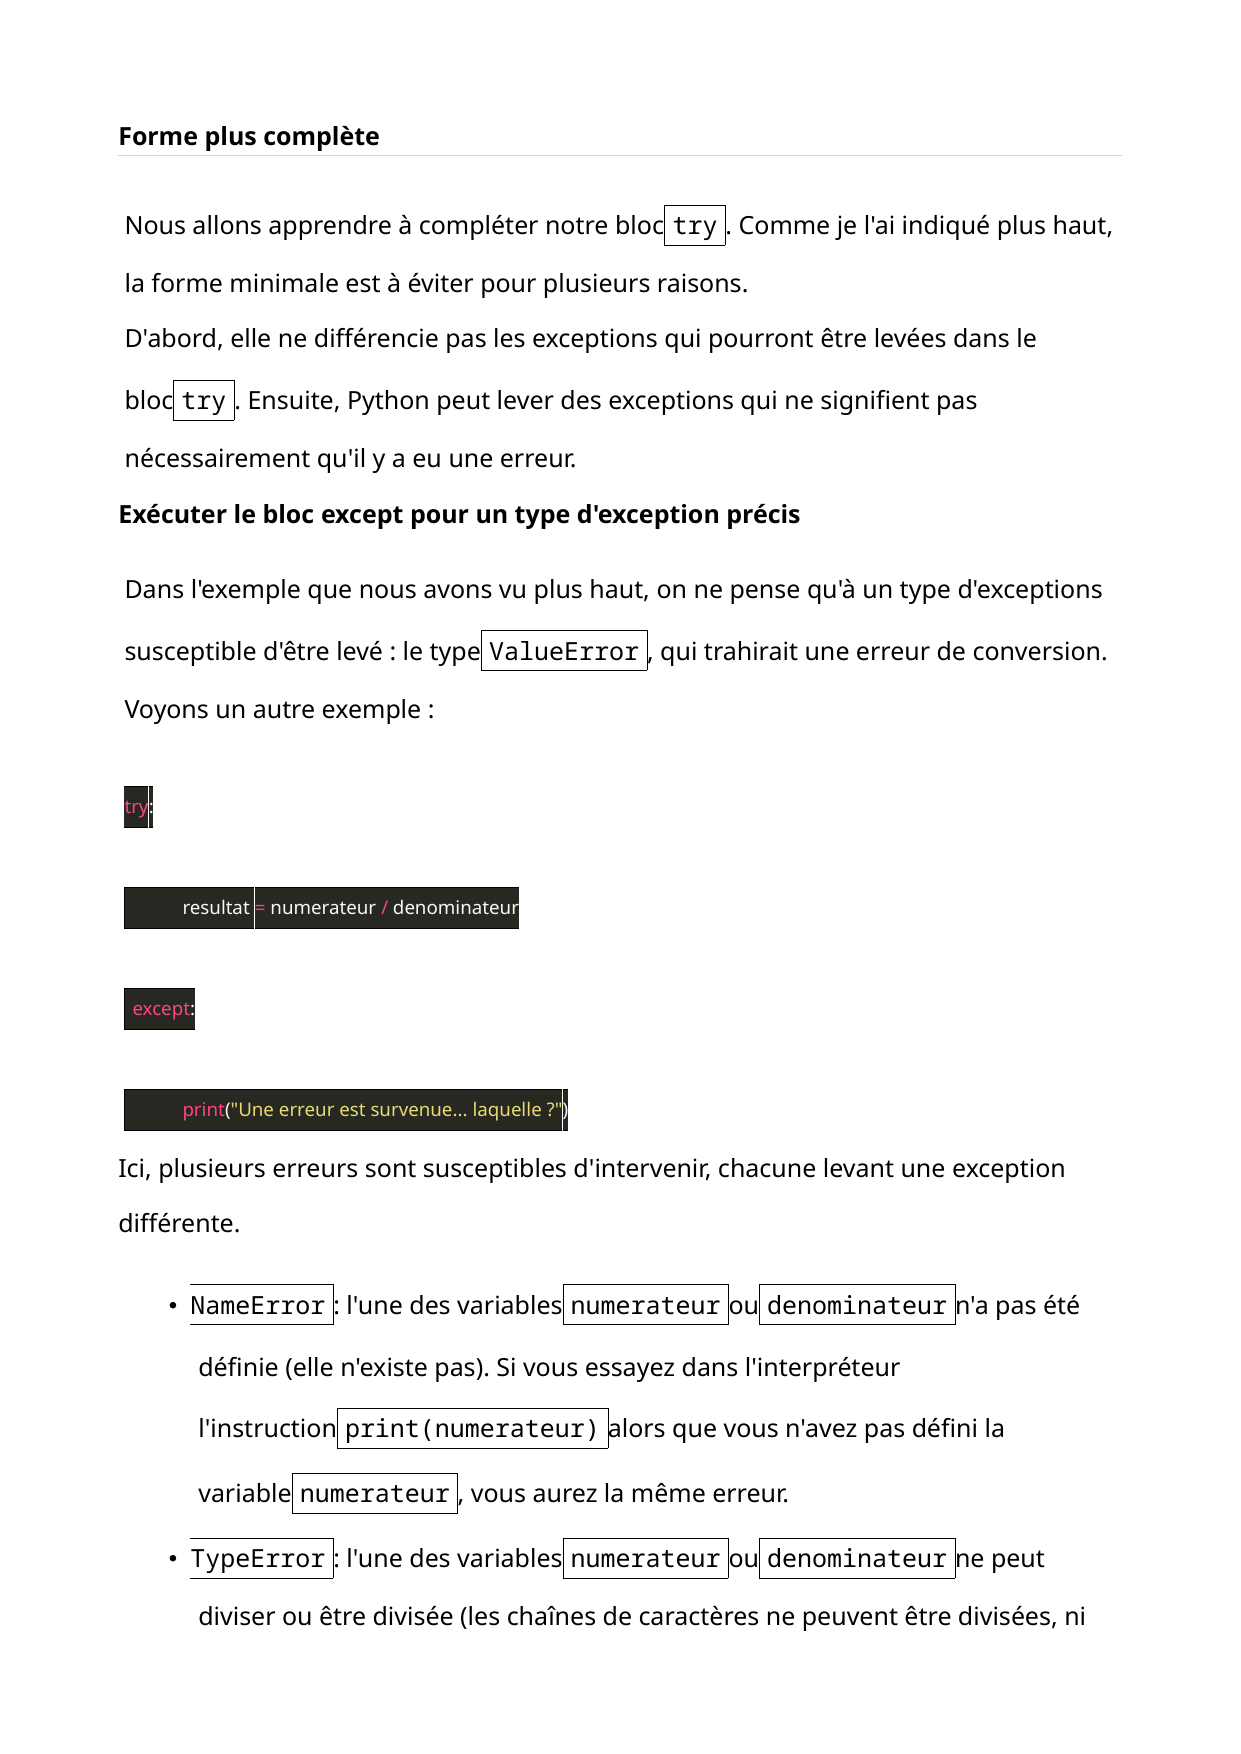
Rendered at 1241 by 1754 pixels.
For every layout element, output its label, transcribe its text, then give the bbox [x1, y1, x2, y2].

text Nous allons apprendre à compléter notre bloctry. Comme je l'ai indiqué plus haut, la forme minimale est à éviter pour plusieurs raisons. [124, 205, 1116, 300]
list NameError: l'une des variablesnumerateuroudenominateurn'a pas été définie (elle n'existe pas). Si vous essayez dans l'interpréteur l'instructionprint(numerateur)alors que vous n'avez pas défini la variablenumerateur, vous aurez la même erreur. [168, 1284, 1116, 1513]
list TypeError: l'une des variablesnumerateuroudenominateurne peut diviser ou être divisée (les chaînes de caractères ne peuvent être divisées, ni [168, 1538, 1116, 1633]
text D'abord, elle ne différencie pas les exceptions qui pourront être levées dans le bloctry. Ensuite, Python peut lever des exceptions qui ne signifient pas nécessairement qu'il y a eu une erreur. [124, 321, 1116, 475]
text Ici, plusieurs erreurs sont susceptibles d'intervenir, chacune levant une exception différente. [118, 1151, 1122, 1240]
subtitle Exécuter le bloc except pour un type d'exception précis [118, 496, 1122, 530]
text Dans l'exemple que nous avons vu plus haut, on ne pense qu'à un type d'exceptions susceptible d'être levé : le typeValueError, qui trahirait une erreur de conversion. Voyons un autre exemple : [124, 571, 1116, 726]
text try: [124, 786, 1111, 827]
subtitle Forme plus complète [118, 118, 1122, 155]
text print("Une erreur est survenue... laquelle ?") [125, 1089, 1111, 1130]
text resultat = numerateur / denominateur [125, 887, 1111, 928]
text except: [125, 988, 1111, 1029]
